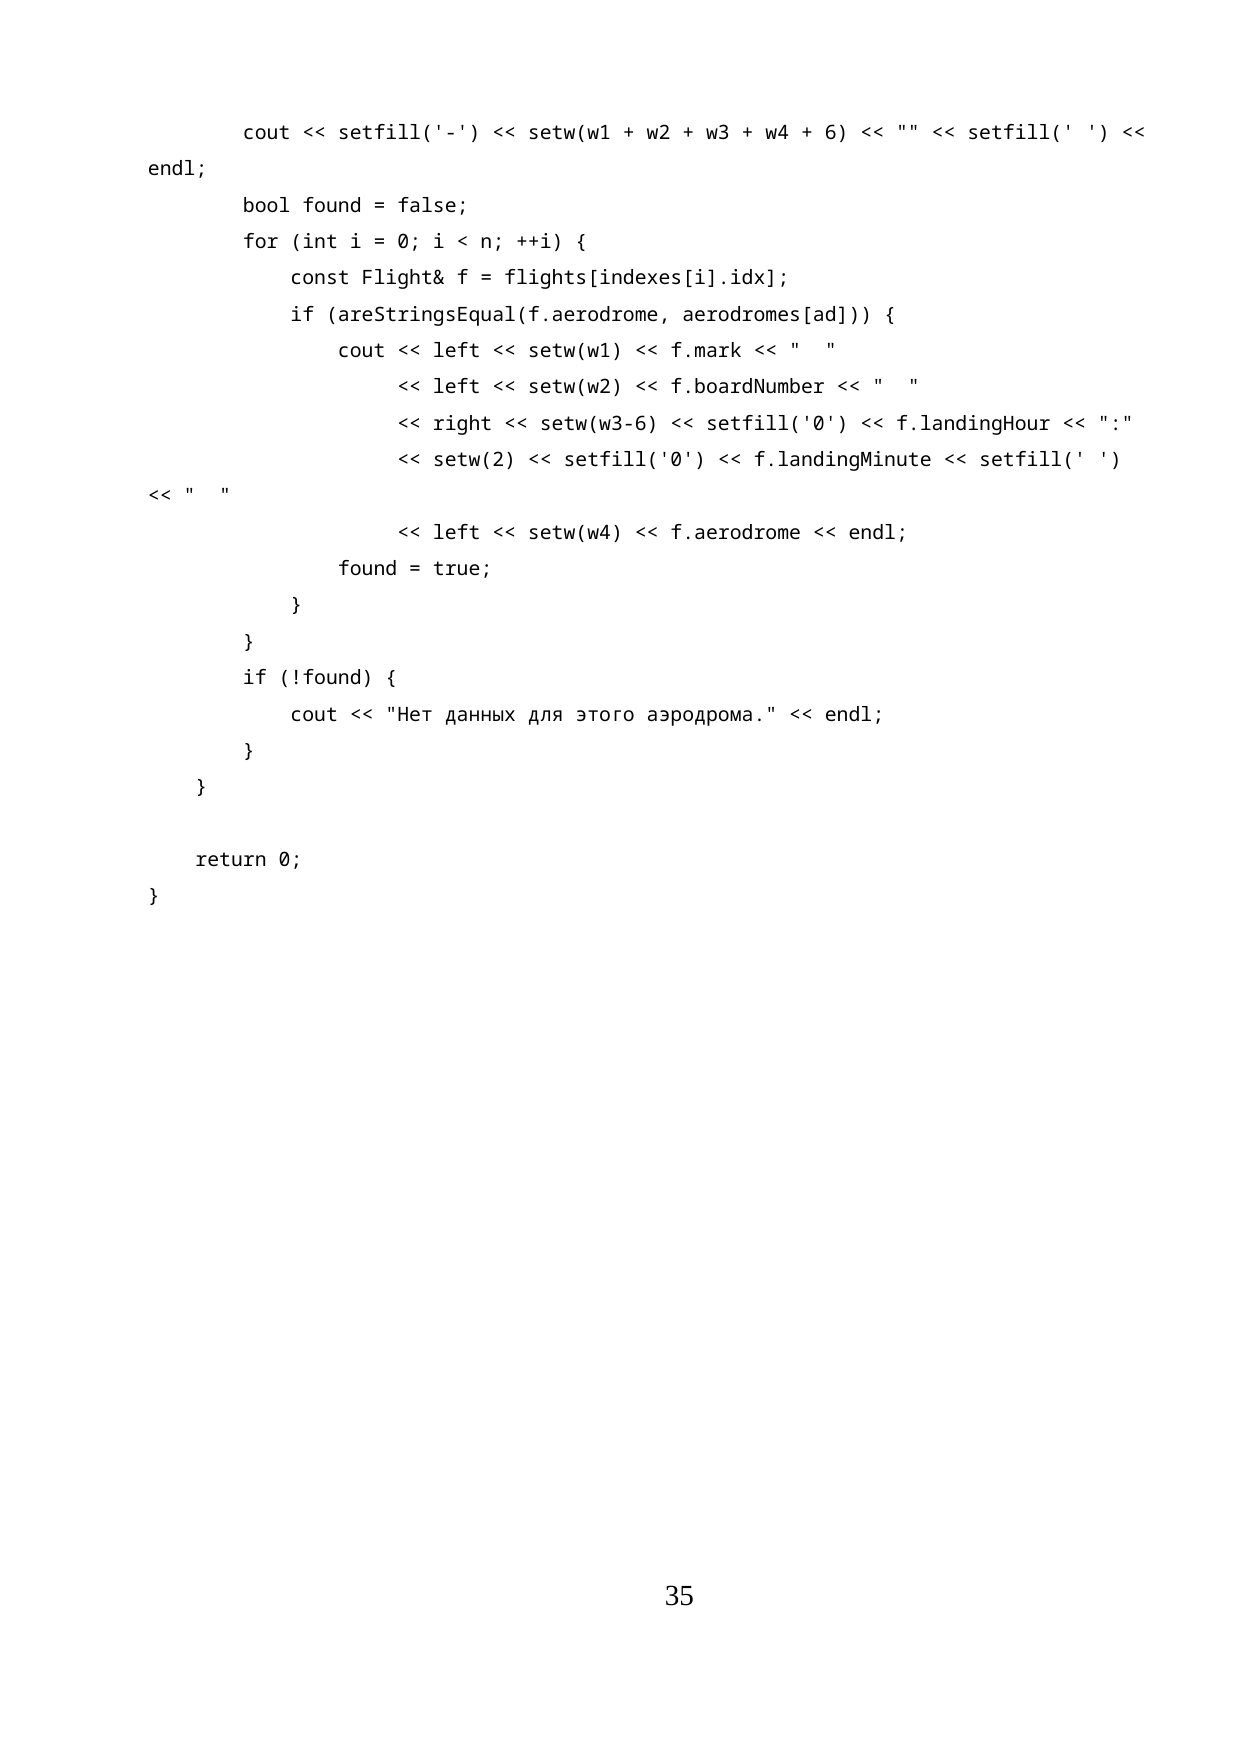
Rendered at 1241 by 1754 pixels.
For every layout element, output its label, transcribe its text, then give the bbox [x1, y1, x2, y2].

text } [148, 591, 1152, 618]
text found = true; [148, 554, 1152, 581]
text } [148, 627, 1152, 654]
text << right << setw(w3-6) << setfill('0') << f.landingHour << ":" [148, 409, 1152, 436]
text cout << "Нет данных для этого аэродрома." << endl; [148, 700, 1152, 727]
text << setw(2) << setfill('0') << f.landingMinute << setfill(' ') << " " [148, 445, 1152, 509]
text cout << left << setw(w1) << f.mark << " " [148, 336, 1152, 363]
text } [148, 882, 1152, 908]
text << left << setw(w2) << f.boardNumber << " " [148, 373, 1152, 399]
text if (!found) { [148, 663, 1152, 690]
text << left << setw(w4) << f.aerodrome << endl; [148, 518, 1152, 545]
text bool found = false; [148, 191, 1152, 218]
text } [148, 736, 1152, 763]
text const Flight& f = flights[indexes[i].idx]; [148, 263, 1152, 291]
text for (int i = 0; i < n; ++i) { [148, 227, 1152, 254]
text } [148, 772, 1152, 799]
text return 0; [148, 845, 1152, 872]
text cout << setfill('-') << setw(w1 + w2 + w3 + w4 + 6) << "" << setfill(' ') << endl; [148, 118, 1152, 181]
text if (areStringsEqual(f.aerodrome, aerodromes[ad])) { [148, 300, 1152, 327]
